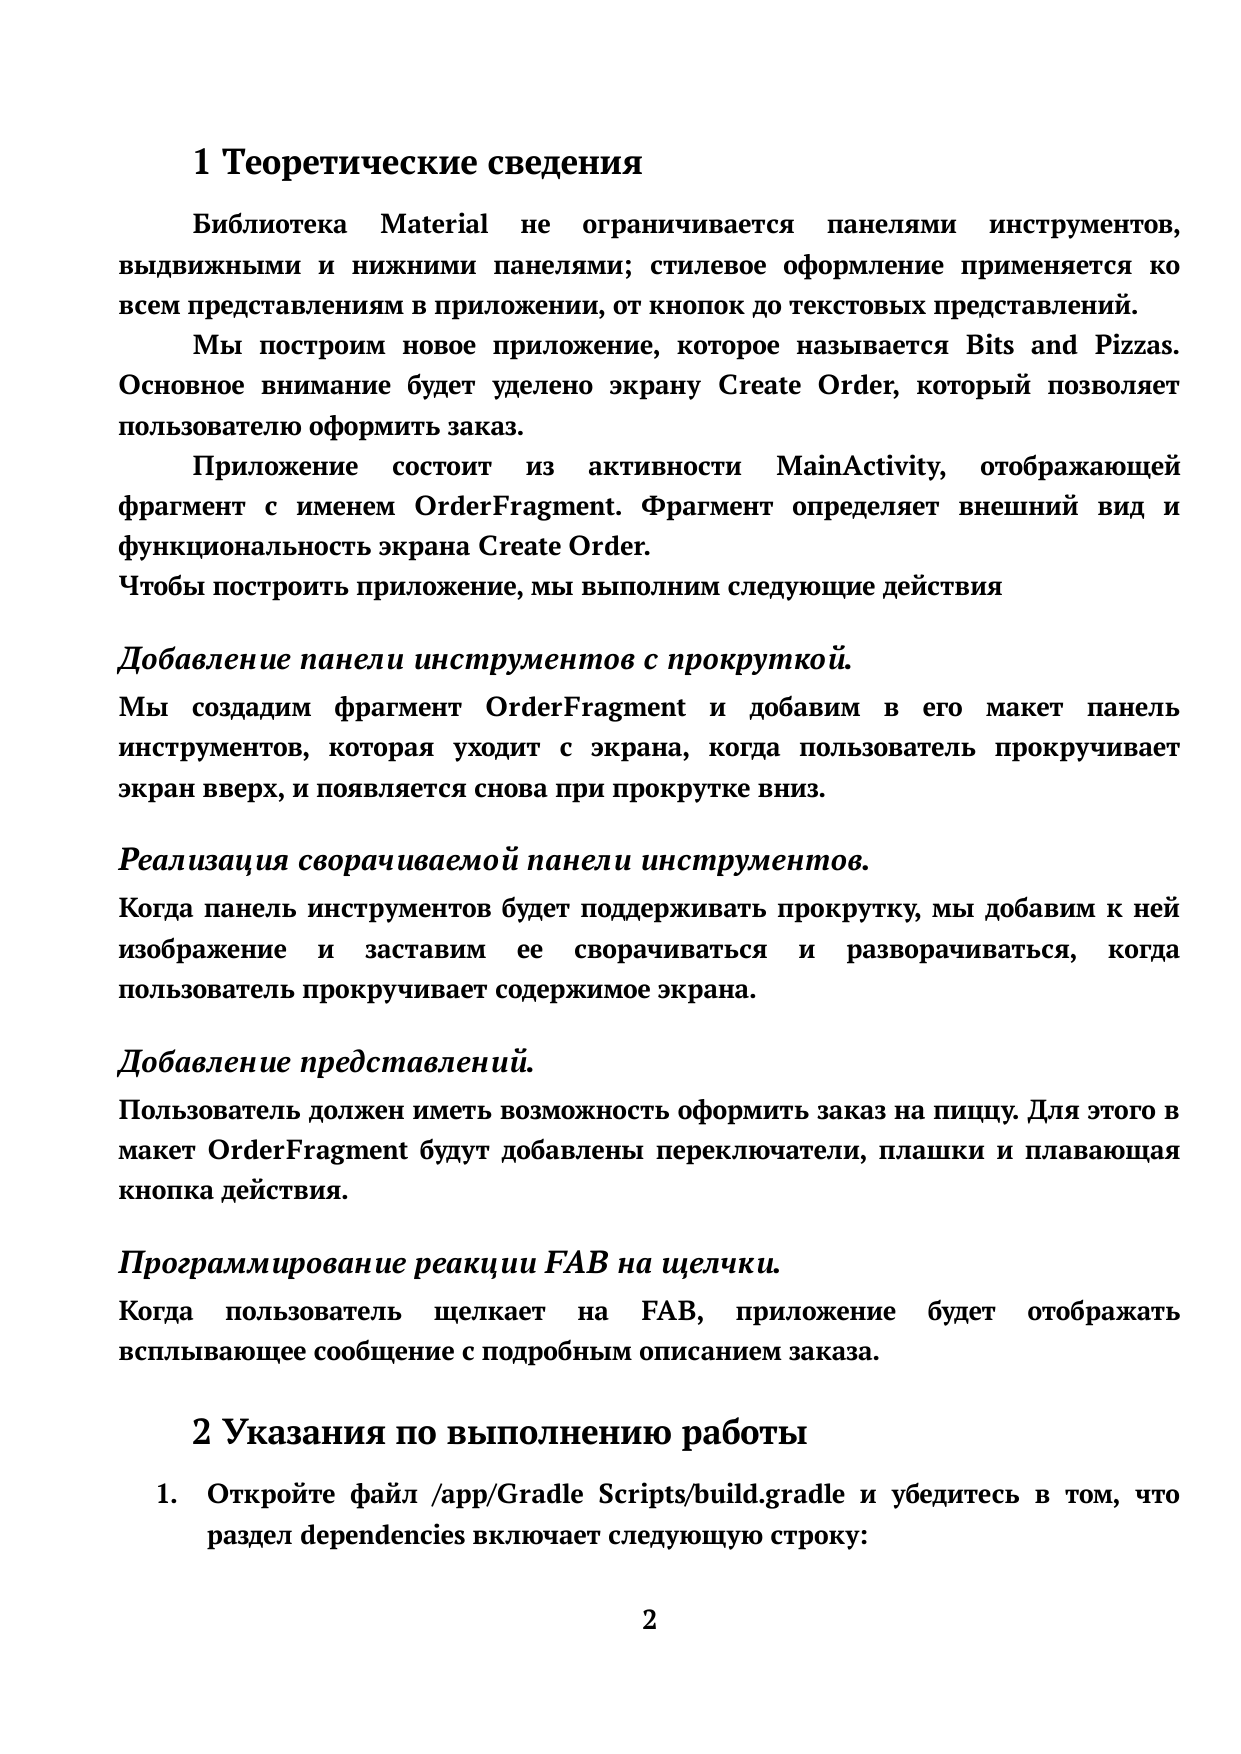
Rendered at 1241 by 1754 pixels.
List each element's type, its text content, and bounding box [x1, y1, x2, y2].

text Когда пользователь щелкает на FAB, приложение будет отображать всплывающее сообщение с подробным описанием заказа. [118, 1293, 1181, 1367]
text Приложение состоит из активности MainActivity, отображающей фрагмент с именем OrderFragment. Фрагмент определяет внешний вид и функциональность экрана Create Order. [118, 448, 1181, 562]
subtitle Программирование реакции FAB на щелчки. [118, 1242, 1181, 1281]
subtitle 2 Указания по выполнению работы [192, 1409, 1181, 1453]
subtitle 1 Теоретические сведения [192, 139, 1181, 183]
subtitle Добавление представлений. [118, 1041, 1181, 1079]
subtitle Реализация сворачиваемой панели инструментов. [118, 839, 1181, 878]
subtitle Добавление панели инструментов с прокруткой. [118, 638, 1181, 677]
text Когда панель инструментов будет поддерживать прокрутку, мы добавим к ней изображение и заставим ее сворачиваться и разворачиваться, когда пользователь прокручивает содержимое экрана. [118, 891, 1181, 1004]
text Чтобы построить приложение, мы выполним следующие действия [118, 568, 1181, 602]
text Пользователь должен иметь возможность оформить заказ на пиццу. Для этого в макет OrderFragment будут добавлены переключатели, плашки и плавающая кнопка действия. [118, 1092, 1181, 1206]
text Мы построим новое приложение, которое называется Bits and Pizzas. Основное внимание будет уделено экрану Create Order, который позволяет пользователю оформить заказ. [118, 327, 1181, 441]
list Откройте файл /app/Gradle Scripts/build.gradle и убедитесь в том, что раздел dependencies включает следующую строку: [156, 1477, 1181, 1550]
text Библиотека Material не ограничивается панелями инструментов, выдвижными и нижними панелями; стилевое оформление применяется ко всем представлениям в приложении, от кнопок до текстовых представлений. [118, 207, 1181, 321]
text Мы создадим фрагмент OrderFragment и добавим в его макет панель инструментов, которая уходит с экрана, когда пользователь прокручивает экран вверх, и появляется снова при прокрутке вниз. [118, 689, 1181, 803]
